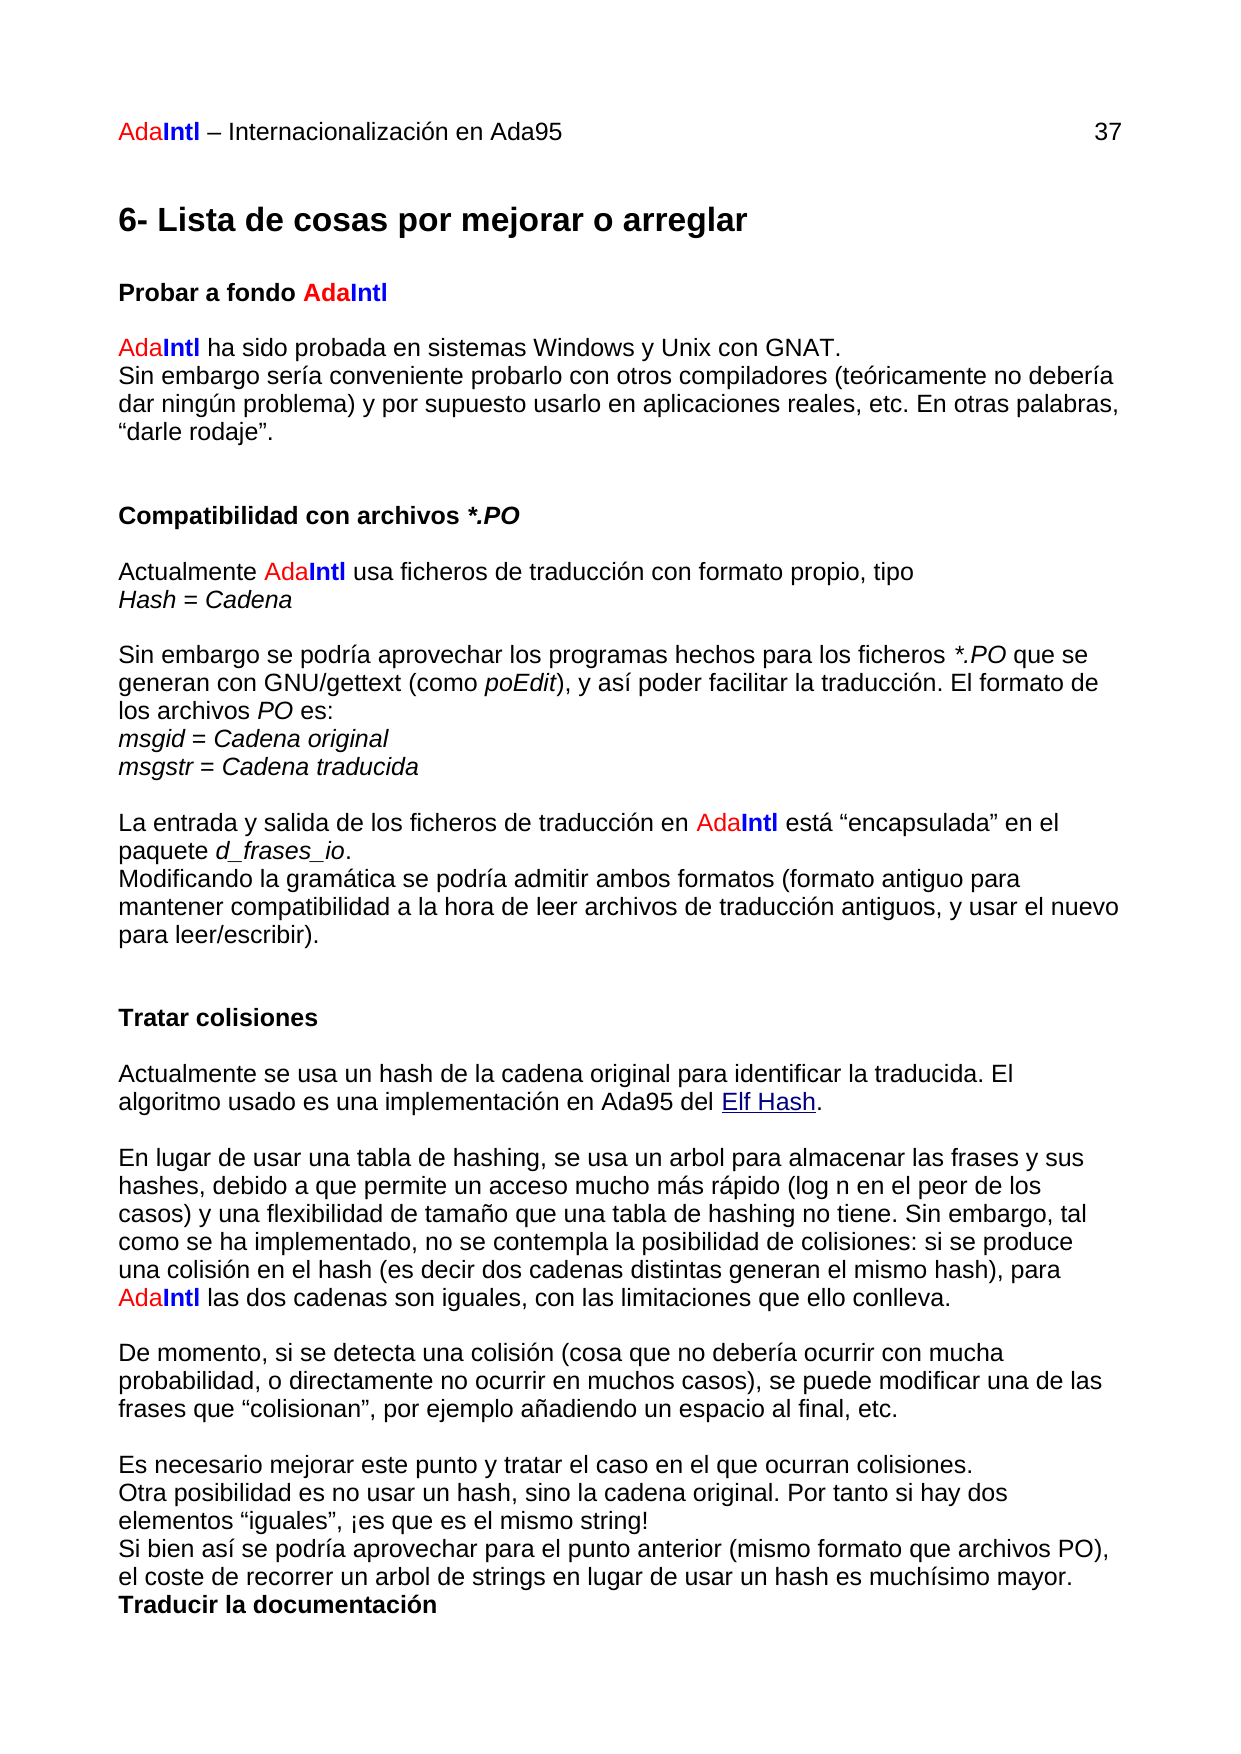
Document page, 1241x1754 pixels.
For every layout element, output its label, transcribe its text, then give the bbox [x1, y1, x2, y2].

text Modificando la gramática se podría admitir ambos formatos (formato antiguo para mantener compatibilidad a la hora de leer archivos de traducción antiguos, y usar el nuevo para leer/escribir). [118, 865, 1122, 948]
text La entrada y salida de los ficheros de traducción en AdaIntl está “encapsulada” en el paquete d_frases_io. [118, 809, 1122, 865]
text Tratar colisiones [118, 1004, 1122, 1032]
text De momento, si se detecta una colisión (cosa que no debería ocurrir con mucha probabilidad, o directamente no ocurrir en muchos casos), se puede modificar una de las frases que “colisionan”, por ejemplo añadiendo un espacio al final, etc. [118, 1339, 1122, 1423]
text msgstr = Cadena traducida [118, 753, 1122, 781]
text En lugar de usar una tabla de hashing, se usa un arbol para almacenar las frases y sus hashes, debido a que permite un acceso mucho más rápido (log n en el peor de los casos) y una flexibilidad de tamaño que una tabla de hashing no tiene. Sin embargo, tal como se ha implementado, no se contempla la posibilidad de colisiones: si se produce una colisión en el hash (es decir dos cadenas distintas generan el mismo hash), para AdaIntl las dos cadenas son iguales, con las limitaciones que ello conlleva. [118, 1144, 1122, 1311]
text Si bien así se podría aprovechar para el punto anterior (mismo formato que archivos PO), el coste de recorrer un arbol de strings en lugar de usar un hash es muchísimo mayor. [118, 1535, 1122, 1591]
text Actualmente se usa un hash de la cadena original para identificar la traducida. El algoritmo usado es una implementación en Ada95 del Elf Hash. [118, 1060, 1122, 1116]
text Actualmente AdaIntl usa ficheros de traducción con formato propio, tipo [118, 558, 1122, 586]
text Compatibilidad con archivos *.PO [118, 502, 1122, 530]
text Sin embargo se podría aprovechar los programas hechos para los ficheros *.PO que se generan con GNU/gettext (como poEdit), y así poder facilitar la traducción. El formato de los archivos PO es: [118, 641, 1122, 725]
text Es necesario mejorar este punto y tratar el caso en el que ocurran colisiones. [118, 1451, 1122, 1479]
text Traducir la documentación [118, 1591, 1122, 1618]
text Probar a fondo AdaIntl [118, 278, 1122, 306]
text Hash = Cadena [118, 586, 1122, 613]
text Otra posibilidad es no usar un hash, sino la cadena original. Por tanto si hay dos elementos “iguales”, ¡es que es el mismo string! [118, 1479, 1122, 1535]
text msgid = Cadena original [118, 725, 1122, 753]
text AdaIntl ha sido probada en sistemas Windows y Unix con GNAT. Sin embargo sería conveniente probarlo con otros compiladores (teóricamente no debería dar ningún problema) y por supuesto usarlo en aplicaciones reales, etc. En otras palabras, “darle rodaje”. [118, 334, 1122, 446]
subtitle 6- Lista de cosas por mejorar o arreglar [118, 201, 1122, 238]
